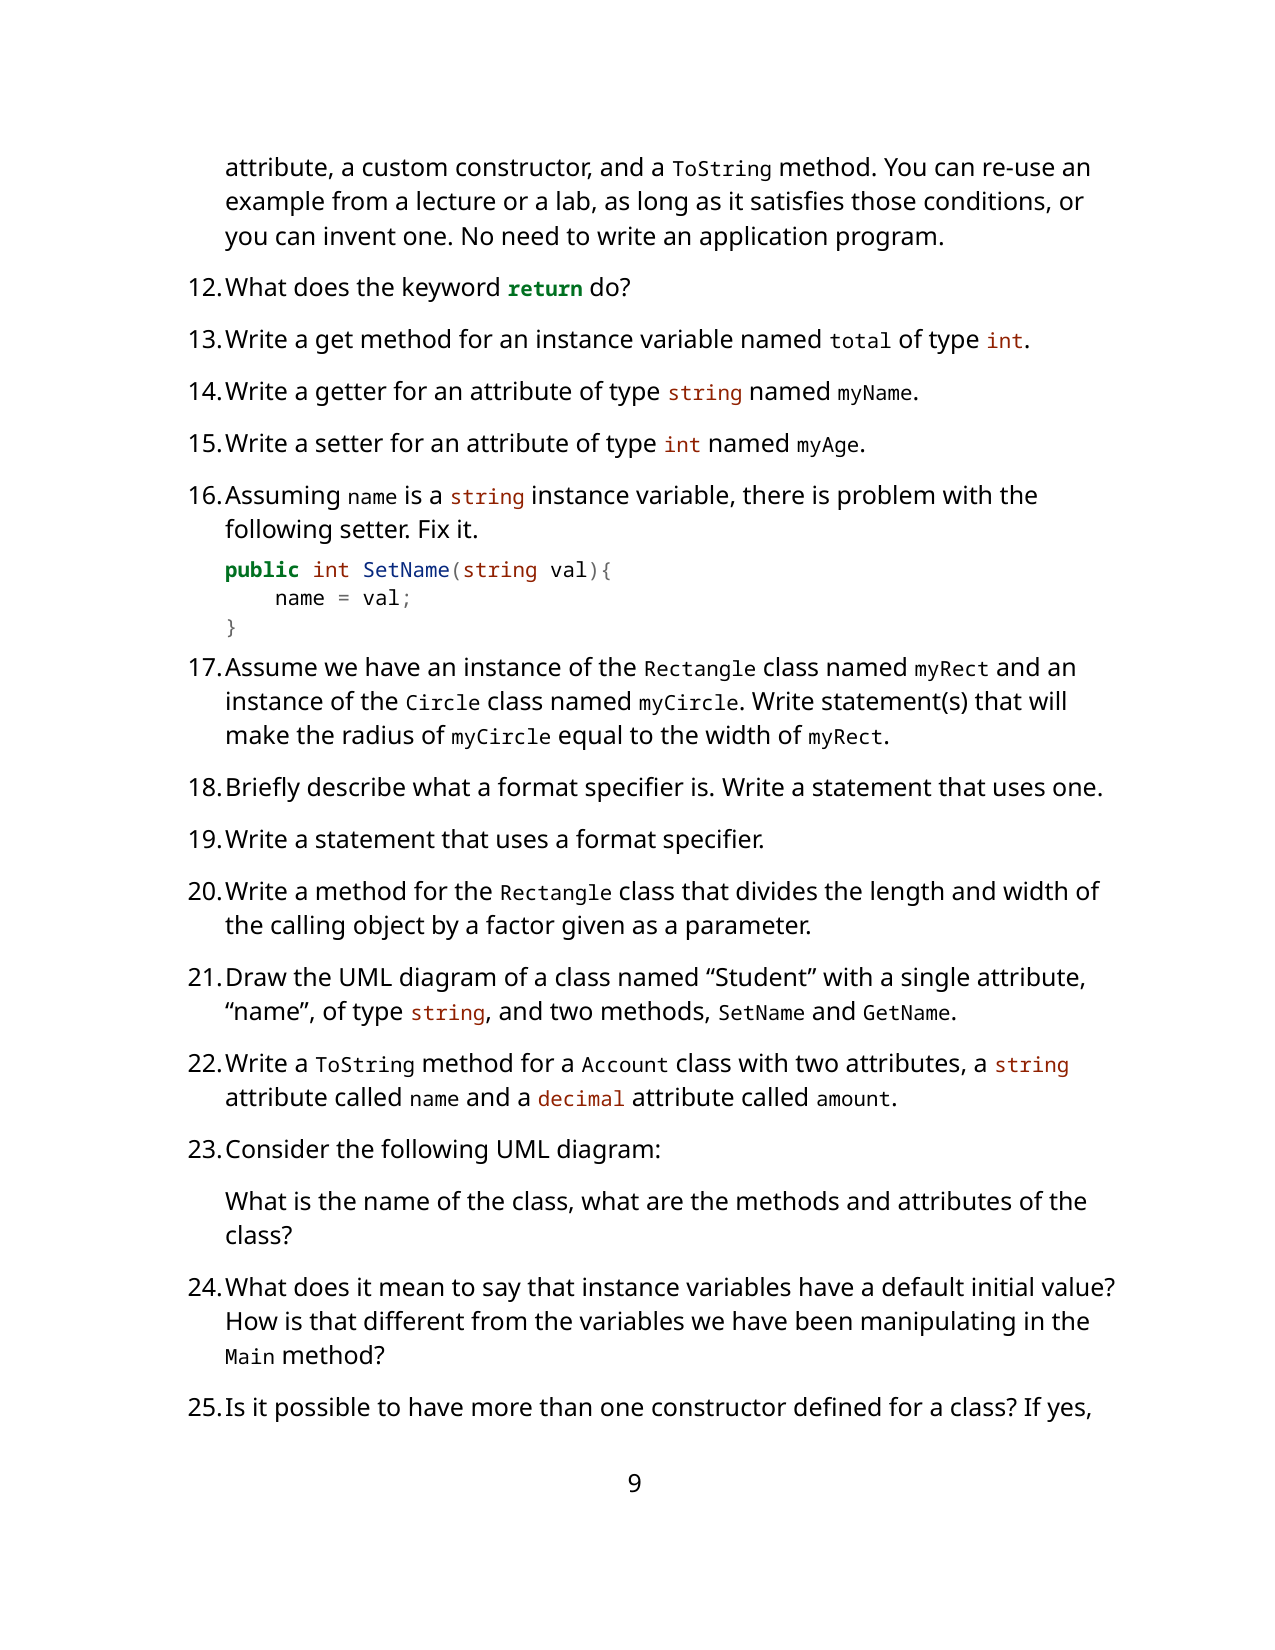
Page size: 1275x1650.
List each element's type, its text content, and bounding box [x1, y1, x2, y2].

list What does the keyword return do? [187, 270, 1125, 304]
list What does it mean to say that instance variables have a default initial value? How is that different from the variables we have been manipulating in the Main method? [187, 1269, 1125, 1372]
list name = val; [187, 583, 1125, 612]
list Write a statement that uses a format specifier. [187, 821, 1125, 856]
list attribute, a custom constructor, and a ToString method. You can re-use an example from a lecture or a lab, as long as it satisfies those conditions, or you can invent one. No need to write an application program. [187, 150, 1125, 252]
list Briefly describe what a format specifier is. Write a statement that uses one. [187, 769, 1125, 803]
list Is it possible to have more than one constructor defined for a class? If yes, [187, 1390, 1125, 1424]
list Consider the following UML diagram: [187, 1132, 1125, 1166]
list Assume we have an instance of the Rectangle class named myRect and an instance of the Circle class named myCircle. Write statement(s) that will make the radius of myCircle equal to the width of myRect. [187, 649, 1125, 752]
list public int SetName(string val){ [187, 555, 1125, 583]
list Write a method for the Rectangle class that divides the length and width of the calling object by a factor given as a parameter. [187, 873, 1125, 942]
list Write a getter for an attribute of type string named myName. [187, 374, 1125, 408]
list } [187, 612, 1125, 640]
list What is the name of the class, what are the methods and attributes of the class? [187, 1183, 1125, 1252]
list Assuming name is a string instance variable, there is problem with the following setter. Fix it. [187, 478, 1125, 546]
list Write a setter for an attribute of type int named myAge. [187, 426, 1125, 460]
list Draw the UML diagram of a class named “Student” with a single attribute, “name”, of type string, and two methods, SetName and GetName. [187, 959, 1125, 1028]
list Write a ToString method for a Account class with two attributes, a string attribute called name and a decimal attribute called amount. [187, 1046, 1125, 1114]
list Write a get method for an instance variable named total of type int. [187, 322, 1125, 356]
